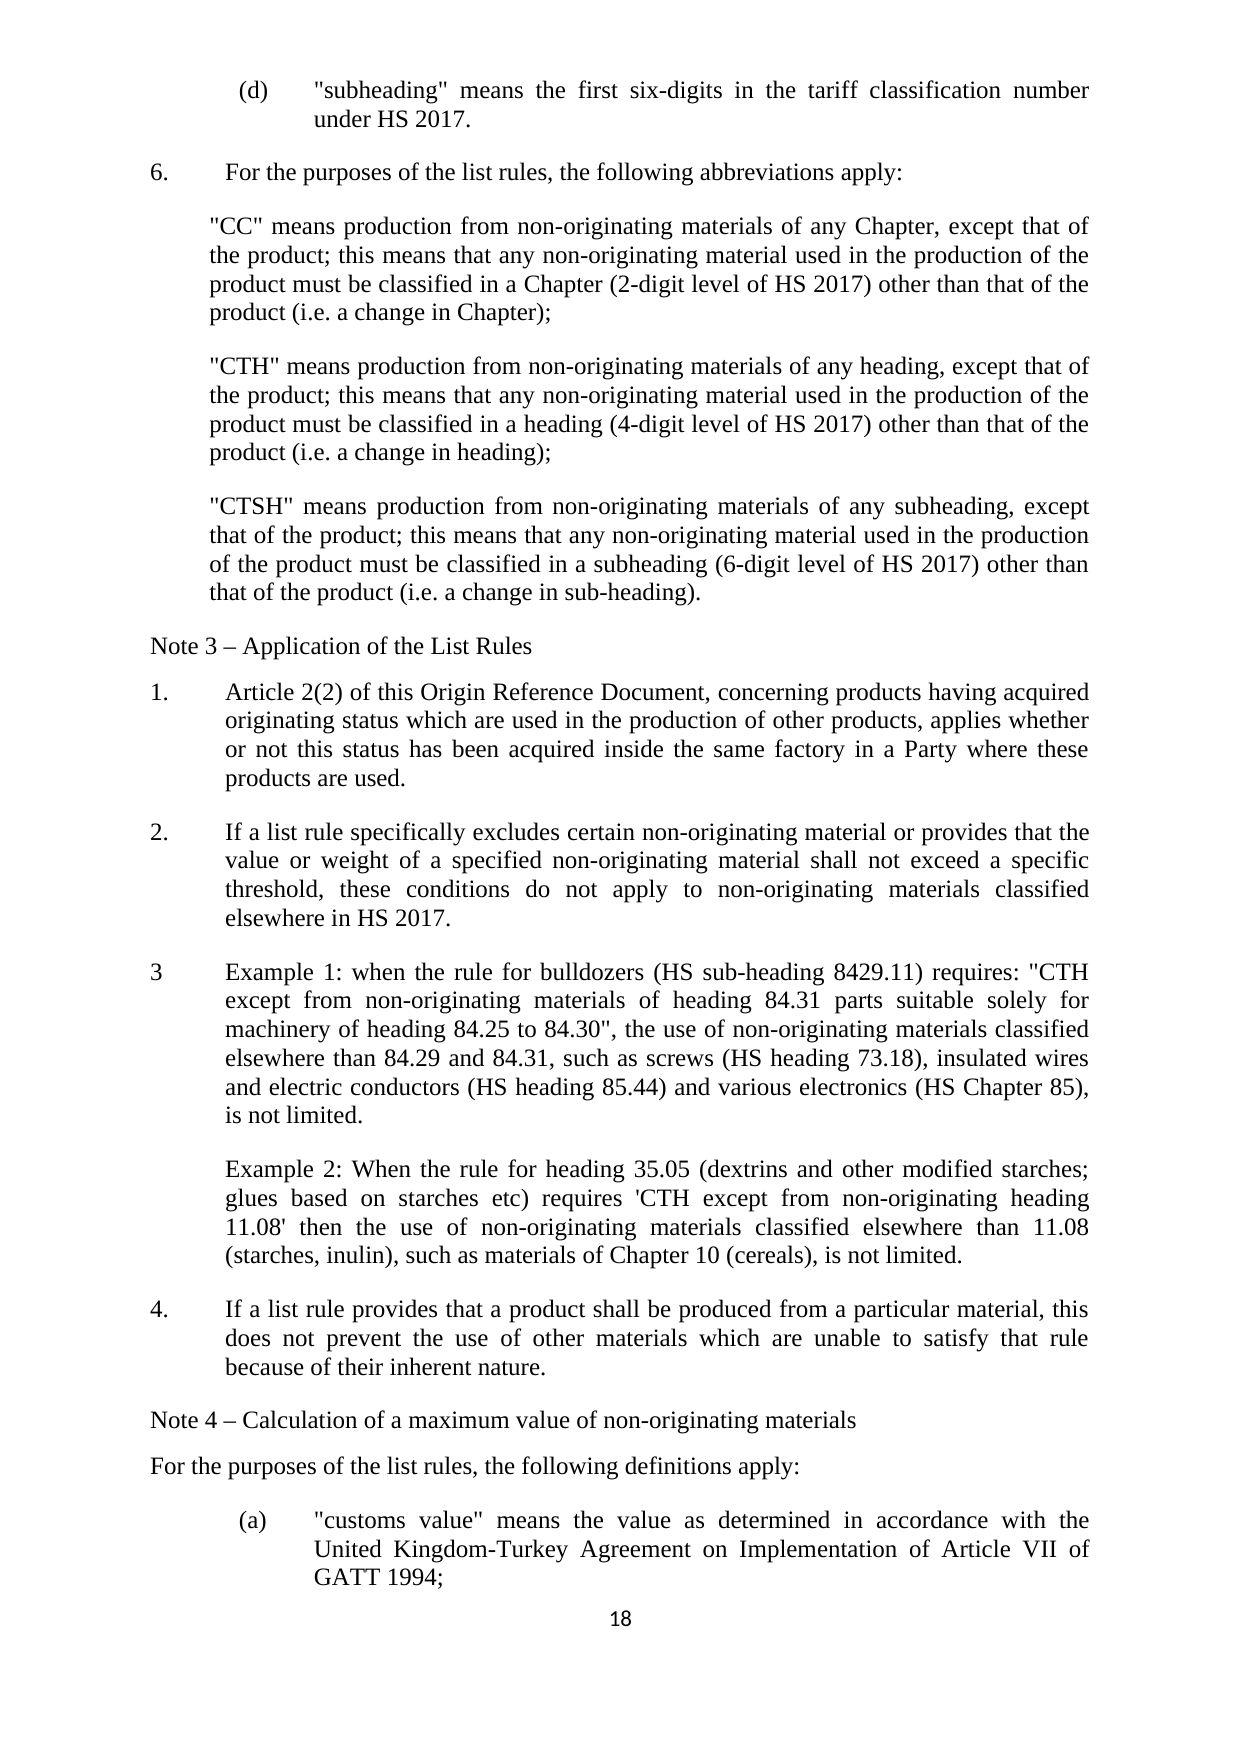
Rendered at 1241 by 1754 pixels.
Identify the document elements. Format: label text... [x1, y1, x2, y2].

text 1. Article 2(2) of this Origin Reference Document, concerning products having acquired originating status which are used in the production of other products, applies whether or not this status has been acquired inside the same factory in a Party where these products are used. [150, 677, 1090, 792]
text Note 3 – Application of the List Rules [150, 631, 1090, 660]
text "CTSH" means production from non-originating materials of any subheading, except that of the product; this means that any non-originating material used in the production of the product must be classified in a subheading (6-digit level of HS 2017) other than that of the product (i.e. a change in sub-heading). [209, 491, 1090, 606]
text "CTH" means production from non-originating materials of any heading, except that of the product; this means that any non-originating material used in the production of the product must be classified in a heading (4-digit level of HS 2017) other than that of the product (i.e. a change in heading); [209, 351, 1090, 466]
text Example 2: When the rule for heading 35.05 (dextrins and other modified starches; glues based on starches etc) requires 'CTH except from non-originating heading 11.08' then the use of non-originating materials classified elsewhere than 11.08 (starches, inulin), such as materials of Chapter 10 (cereals), is not limited. [225, 1154, 1090, 1269]
list "customs value" means the value as determined in accordance with the United Kingdom-Turkey Agreement on Implementation of Article VII of GATT 1994; [239, 1505, 1090, 1591]
text For the purposes of the list rules, the following definitions apply: [150, 1451, 1090, 1480]
text Note 4 – Calculation of a maximum value of non-originating materials [150, 1406, 1090, 1434]
text 4. If a list rule provides that a product shall be produced from a particular material, this does not prevent the use of other materials which are unable to satisfy that rule because of their inherent nature. [150, 1294, 1090, 1381]
text 2. If a list rule specifically excludes certain non-originating material or provides that the value or weight of a specified non-originating material shall not exceed a specific threshold, these conditions do not apply to non-originating materials classified elsewhere in HS 2017. [150, 817, 1090, 932]
text "CC" means production from non-originating materials of any Chapter, except that of the product; this means that any non-originating material used in the production of the product must be classified in a Chapter (2-digit level of HS 2017) other than that of the product (i.e. a change in Chapter); [209, 211, 1090, 326]
text 6. For the purposes of the list rules, the following abbreviations apply: [150, 157, 1090, 186]
list "subheading" means the first six-digits in the tariff classification number under HS 2017. [239, 75, 1090, 132]
text 3 Example 1: when the rule for bulldozers (HS sub-heading 8429.11) requires: "CTH except from non-originating materials of heading 84.31 parts suitable solely for machinery of heading 84.25 to 84.30", the use of non-originating materials classified elsewhere than 84.29 and 84.31, such as screws (HS heading 73.18), insulated wires and electric conductors (HS heading 85.44) and various electronics (HS Chapter 85), is not limited. [150, 957, 1090, 1129]
